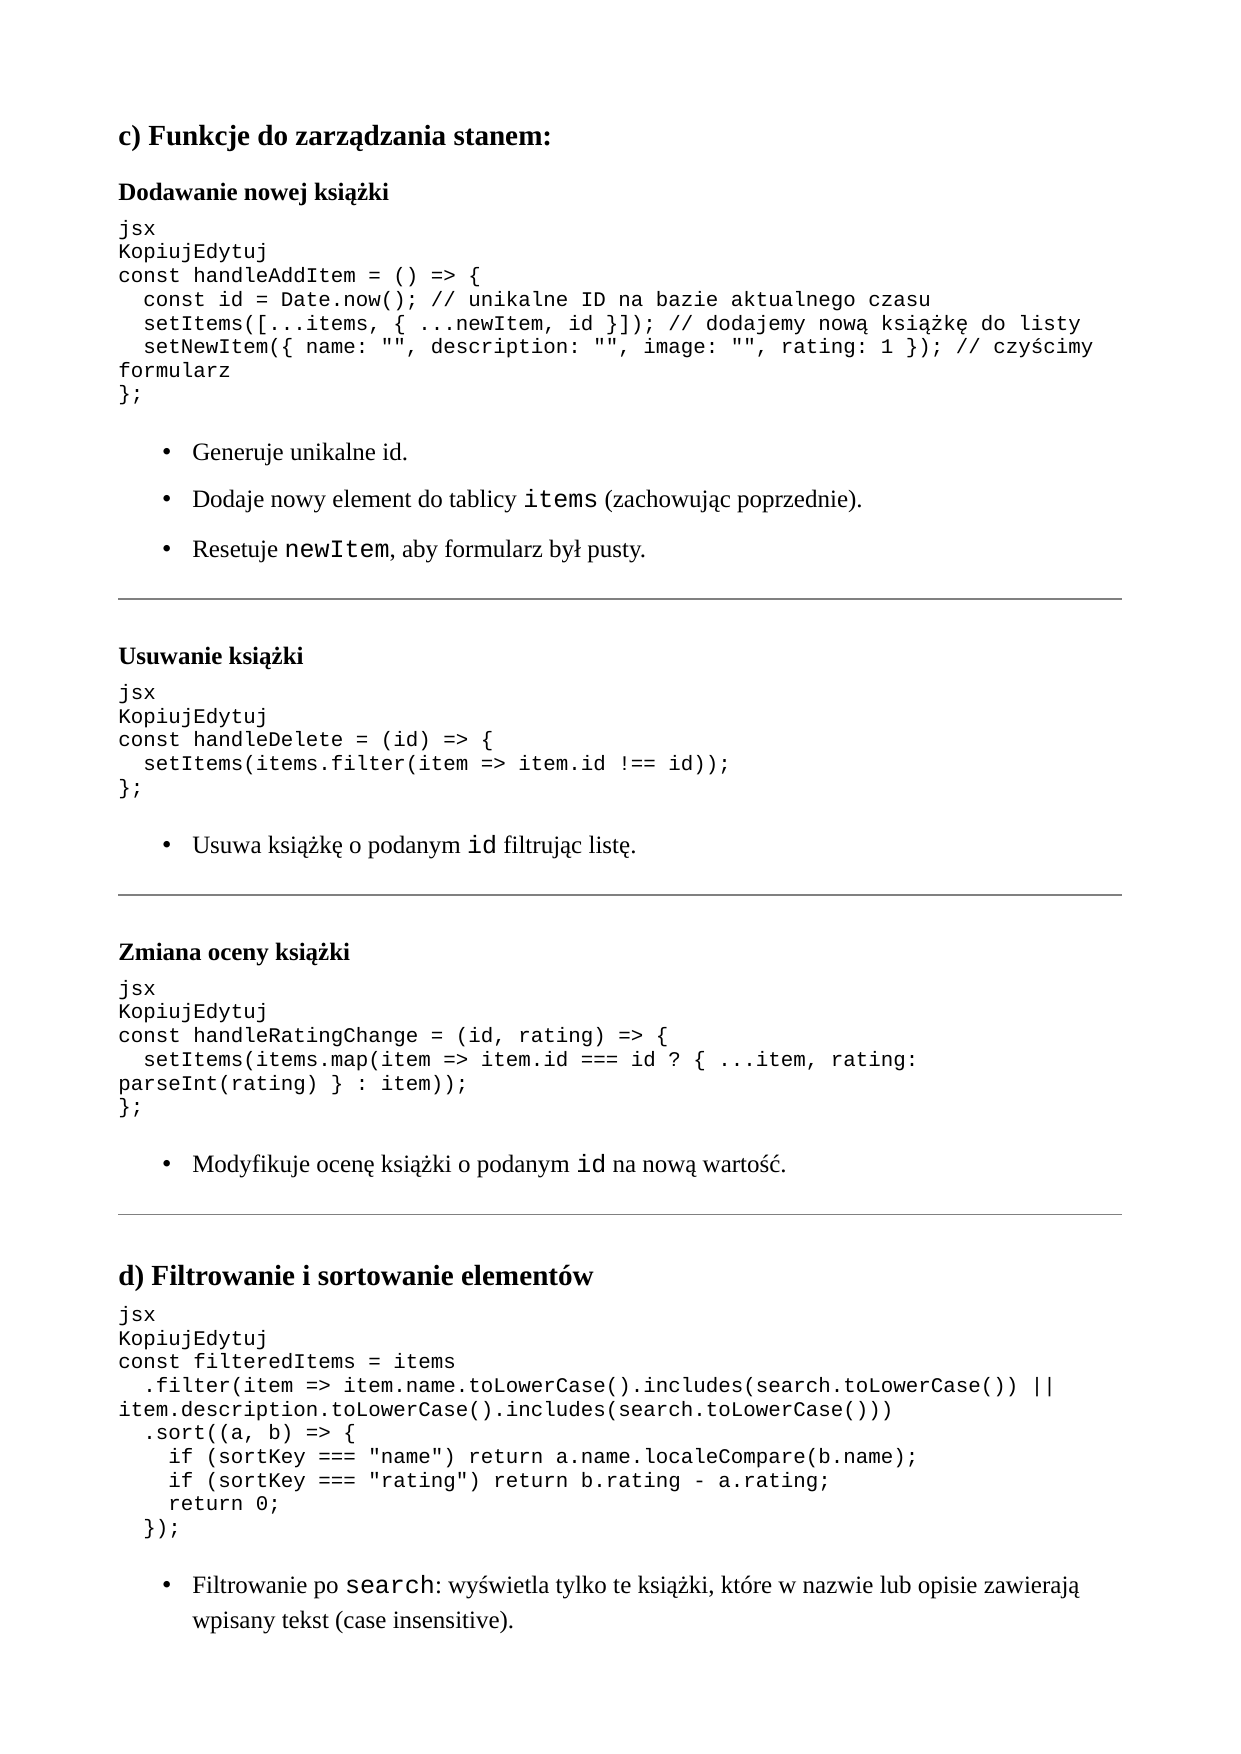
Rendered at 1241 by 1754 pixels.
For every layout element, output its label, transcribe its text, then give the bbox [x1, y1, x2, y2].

text jsx [118, 218, 1122, 242]
text if (sortKey === "rating") return b.rating - a.rating; [118, 1470, 1122, 1493]
text .sort((a, b) => { [118, 1422, 1122, 1446]
list Generuje unikalne id. [162, 437, 1122, 465]
list Dodaje nowy element do tablicy items (zachowując poprzednie). [162, 484, 1122, 515]
text const handleAddItem = () => { [118, 265, 1122, 289]
subtitle d) Filtrowanie i sortowanie elementów [118, 1258, 1122, 1292]
text }); [118, 1517, 1122, 1541]
subtitle Dodawanie nowej książki [118, 177, 1122, 205]
text .filter(item => item.name.toLowerCase().includes(search.toLowerCase()) || item.description.toLowerCase().includes(search.toLowerCase())) [118, 1375, 1122, 1422]
text return 0; [118, 1493, 1122, 1517]
text jsx [118, 978, 1122, 1002]
text setItems(items.map(item => item.id === id ? { ...item, rating: parseInt(rating) } : item)); [118, 1049, 1122, 1096]
text const filteredItems = items [118, 1351, 1122, 1375]
text KopiujEdytuj [118, 1328, 1122, 1351]
subtitle Zmiana oceny książki [118, 937, 1122, 965]
list Resetuje newItem, aby formularz był pusty. [162, 534, 1122, 565]
text if (sortKey === "name") return a.name.localeCompare(b.name); [118, 1446, 1122, 1470]
list Filtrowanie po search: wyświetla tylko te książki, które w nazwie lub opisie zawierają wpisany tekst (case insensitive). [162, 1570, 1122, 1634]
text const id = Date.now(); // unikalne ID na bazie aktualnego czasu [118, 289, 1122, 312]
subtitle Usuwanie książki [118, 641, 1122, 670]
list Modyfikuje ocenę książki o podanym id na nową wartość. [162, 1149, 1122, 1180]
text }; [118, 777, 1122, 800]
list Usuwa książkę o podanym id filtrując listę. [162, 830, 1122, 861]
text setNewItem({ name: "", description: "", image: "", rating: 1 }); // czyścimy formularz [118, 336, 1122, 383]
text }; [118, 1096, 1122, 1120]
text const handleDelete = (id) => { [118, 729, 1122, 753]
text KopiujEdytuj [118, 706, 1122, 729]
text jsx [118, 1304, 1122, 1328]
text setItems(items.filter(item => item.id !== id)); [118, 753, 1122, 777]
text KopiujEdytuj [118, 242, 1122, 265]
subtitle c) Funkcje do zarządzania stanem: [118, 118, 1122, 152]
text KopiujEdytuj [118, 1002, 1122, 1025]
text const handleRatingChange = (id, rating) => { [118, 1025, 1122, 1049]
text setItems([...items, { ...newItem, id }]); // dodajemy nową książkę do listy [118, 312, 1122, 336]
text jsx [118, 682, 1122, 706]
text }; [118, 383, 1122, 407]
